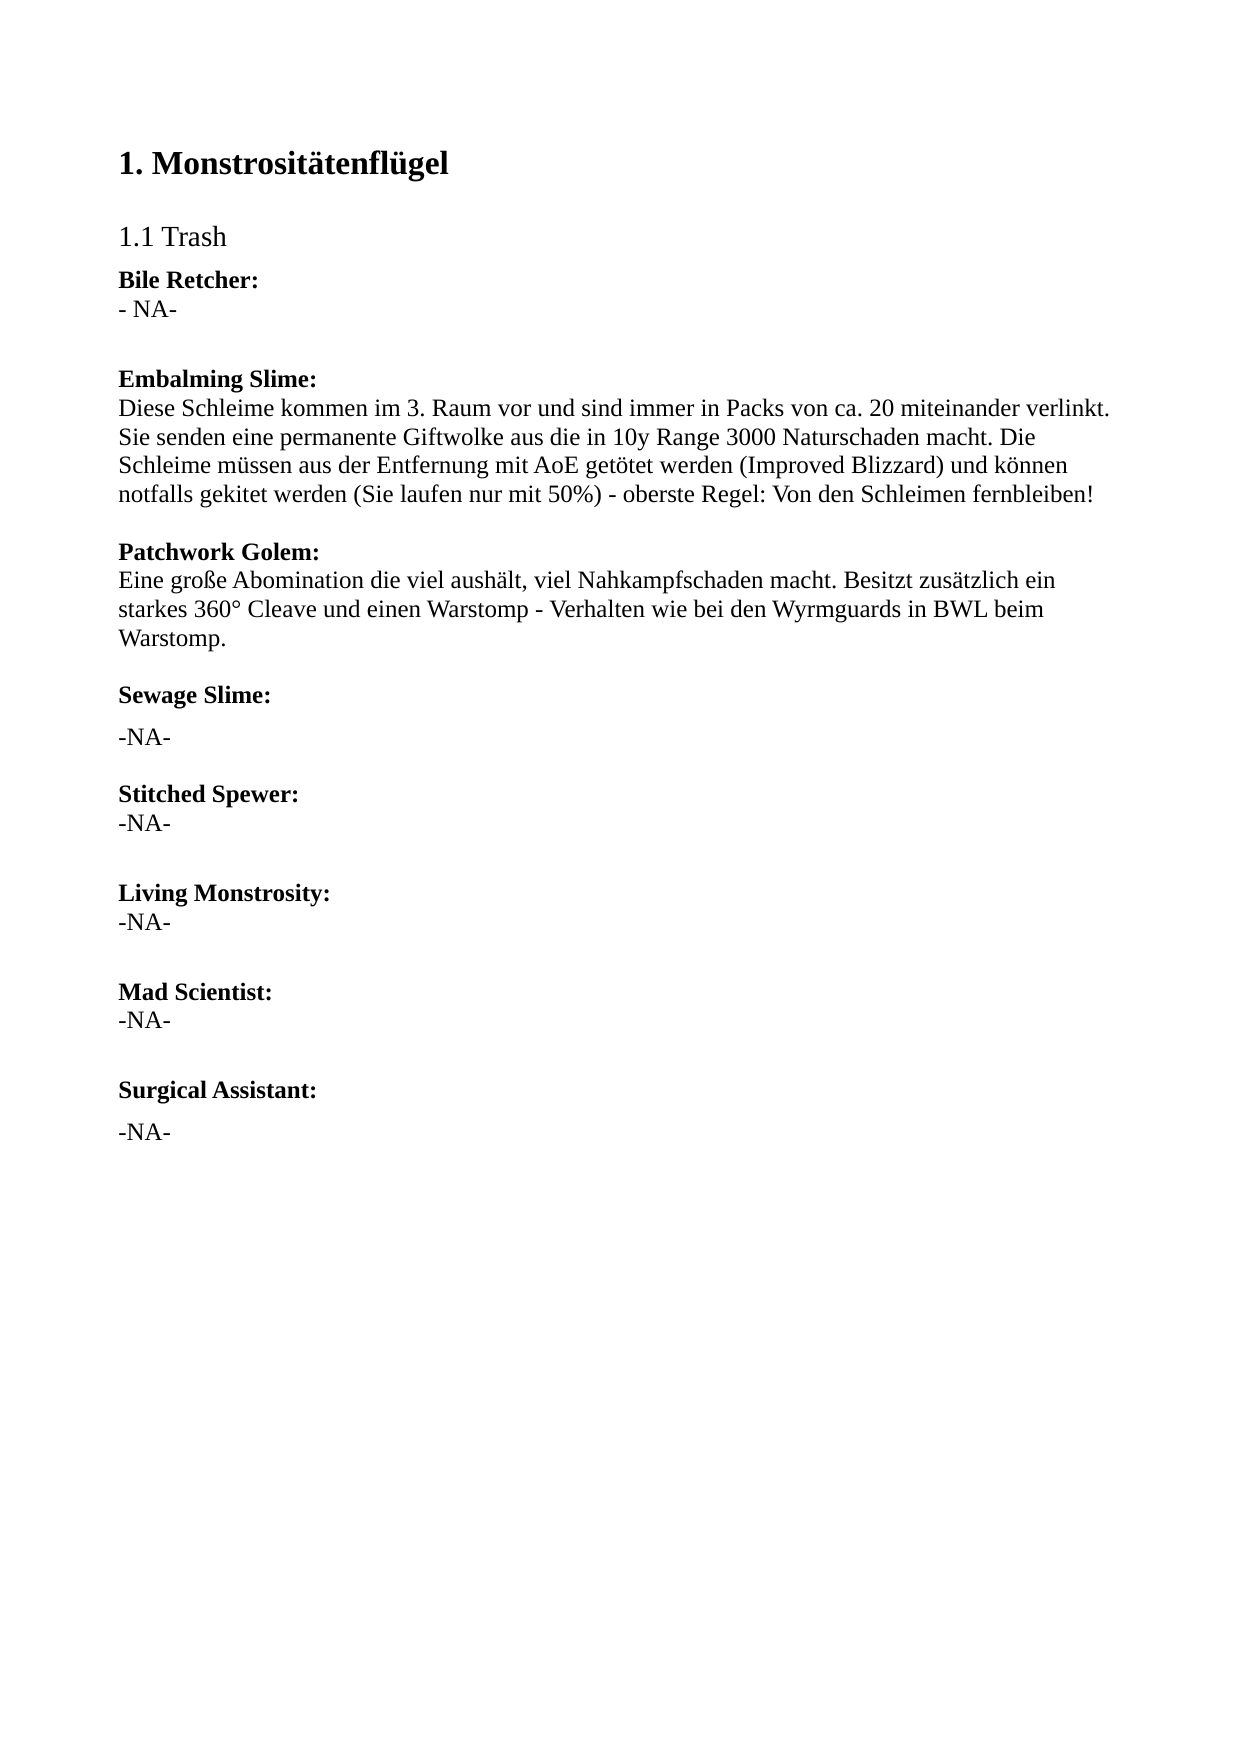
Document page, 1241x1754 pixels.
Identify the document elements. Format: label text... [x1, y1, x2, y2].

subtitle 1.1 Trash [118, 219, 1122, 253]
text -NA- [118, 1117, 1122, 1174]
text -NA- Stitched Spewer: -NA- [118, 722, 1122, 837]
text Living Monstrosity: -NA- [118, 849, 1122, 935]
text Bile Retcher: - NA- [118, 265, 1122, 323]
text Embalming Slime: Diese Schleime kommen im 3. Raum vor und sind immer in Packs von ca. 20 miteinander verlinkt. Sie senden eine permanente Giftwolke aus die in 10y Range 3000 Naturschaden macht. Die Schleime müssen aus der Entfernung mit AoE getötet werden (Improved Blizzard) und können notfalls gekitet werden (Sie laufen nur mit 50%) - oberste Regel: Von den Schleimen fernbleiben! Patchwork Golem: Eine große Abomination die viel aushält, viel Nahkampfschaden macht. Besitzt zusätzlich ein starkes 360° Cleave und einen Warstomp - Verhalten wie bei den Wyrmguards in BWL beim Warstomp. Sewage Slime: [118, 335, 1122, 709]
text Mad Scientist: -NA- [118, 948, 1122, 1034]
subtitle 1. Monstrositätenflügel [118, 143, 1122, 182]
text Surgical Assistant: [118, 1047, 1122, 1104]
